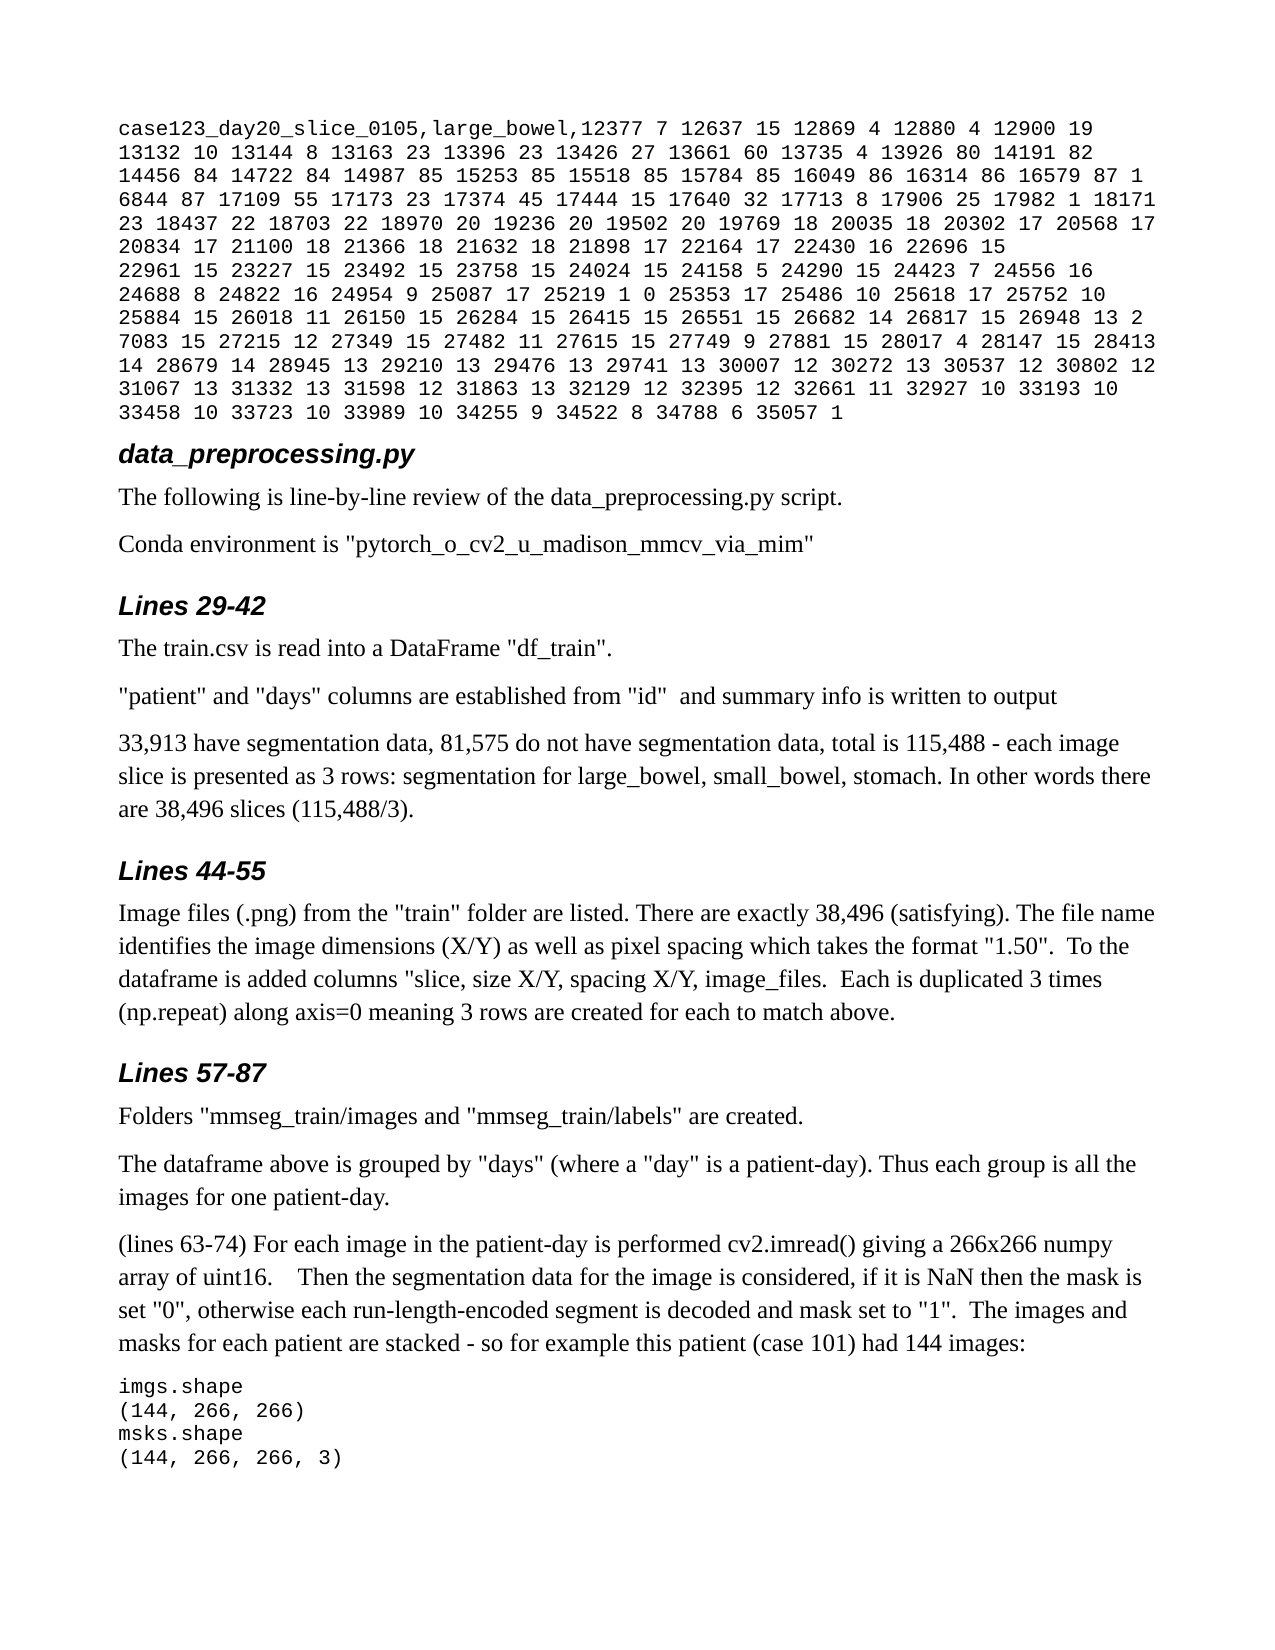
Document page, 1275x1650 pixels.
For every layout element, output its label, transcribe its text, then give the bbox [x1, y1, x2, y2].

text 20834 17 21100 18 21366 18 21632 18 21898 17 22164 17 22430 16 22696 15 [118, 236, 1157, 260]
subtitle data_preprocessing.py [118, 438, 1157, 469]
text 24688 8 24822 16 24954 9 25087 17 25219 1 0 25353 17 25486 10 25618 17 25752 10 [118, 284, 1157, 307]
text msks.shape [118, 1423, 1157, 1447]
text Image files (.png) from the "train" folder are listed. There are exactly 38,496 (satisfying). The file name identifies the image dimensions (X/Y) as well as pixel spacing which takes the format "1.50". To the dataframe is added columns "slice, size X/Y, spacing X/Y, image_files. Each is duplicated 3 times (np.repeat) along axis=0 meaning 3 rows are created for each to match above. [118, 898, 1157, 1026]
text (144, 266, 266, 3) [118, 1447, 1157, 1471]
text 25884 15 26018 11 26150 15 26284 15 26415 15 26551 15 26682 14 26817 15 26948 13 2 [118, 307, 1157, 331]
text The following is line-by-line review of the data_preprocessing.py script. [118, 482, 1157, 511]
text (144, 266, 266) [118, 1400, 1157, 1423]
subtitle Lines 29-42 [118, 589, 1157, 621]
text case123_day20_slice_0105,large_bowel,12377 7 12637 15 12869 4 12880 4 12900 19 [118, 118, 1157, 142]
text Conda environment is "pytorch_o_cv2_u_madison_mmcv_via_mim" [118, 529, 1157, 558]
subtitle Lines 57-87 [118, 1057, 1157, 1089]
text 13132 10 13144 8 13163 23 13396 23 13426 27 13661 60 13735 4 13926 80 14191 82 [118, 142, 1157, 165]
text imgs.shape [118, 1376, 1157, 1400]
text 22961 15 23227 15 23492 15 23758 15 24024 15 24158 5 24290 15 24423 7 24556 16 [118, 260, 1157, 284]
text (lines 63-74) For each image in the patient-day is performed cv2.imread() giving a 266x266 numpy array of uint16. Then the segmentation data for the image is considered, if it is NaN then the mask is set "0", otherwise each run-length-encoded segment is decoded and mask set to "1". The images and masks for each patient are stacked - so for example this patient (case 101) had 144 images: [118, 1229, 1157, 1357]
subtitle Lines 44-55 [118, 854, 1157, 886]
text 6844 87 17109 55 17173 23 17374 45 17444 15 17640 32 17713 8 17906 25 17982 1 18171 [118, 189, 1157, 213]
text 14 28679 14 28945 13 29210 13 29476 13 29741 13 30007 12 30272 13 30537 12 30802 12 [118, 354, 1157, 378]
text 23 18437 22 18703 22 18970 20 19236 20 19502 20 19769 18 20035 18 20302 17 20568 17 [118, 213, 1157, 236]
text 31067 13 31332 13 31598 12 31863 13 32129 12 32395 12 32661 11 32927 10 33193 10 [118, 378, 1157, 402]
text The dataframe above is grouped by "days" (where a "day" is a patient-day). Thus each group is all the images for one patient-day. [118, 1149, 1157, 1211]
text 33,913 have segmentation data, 81,575 do not have segmentation data, total is 115,488 - each image slice is presented as 3 rows: segmentation for large_bowel, small_bowel, stomach. In other words there are 38,496 slices (115,488/3). [118, 728, 1157, 823]
text 14456 84 14722 84 14987 85 15253 85 15518 85 15784 85 16049 86 16314 86 16579 87 1 [118, 165, 1157, 189]
text 7083 15 27215 12 27349 15 27482 11 27615 15 27749 9 27881 15 28017 4 28147 15 28413 [118, 331, 1157, 354]
text Folders "mmseg_train/images and "mmseg_train/labels" are created. [118, 1101, 1157, 1130]
text 33458 10 33723 10 33989 10 34255 9 34522 8 34788 6 35057 1 [118, 402, 1157, 426]
text The train.csv is read into a DataFrame "df_train". [118, 633, 1157, 662]
text "patient" and "days" columns are established from "id" and summary info is written to output [118, 681, 1157, 709]
